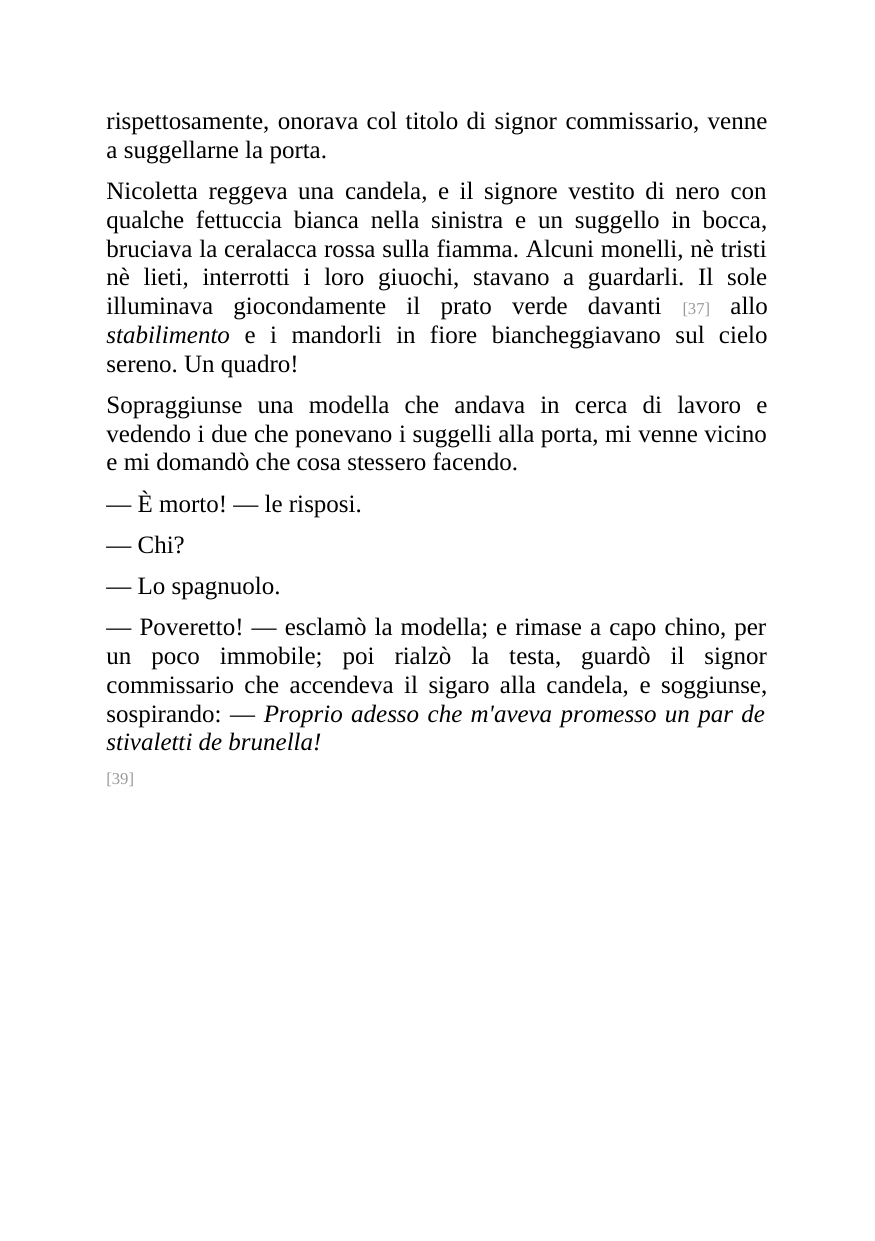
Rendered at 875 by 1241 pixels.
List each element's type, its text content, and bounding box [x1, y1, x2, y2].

text — Lo spagnuolo. [106, 571, 768, 600]
text — È morto! — le risposi. [106, 489, 768, 517]
text Sopraggiunse una modella che andava in cerca di lavoro e vedendo i due che ponevano i suggelli alla porta, mi venne vicino e mi domandò che cosa stessero facendo. [106, 390, 768, 476]
text — Poveretto! — esclamò la modella; e rimase a capo chino, per un poco immobile; poi rialzò la testa, guardò il signor commissario che accendeva il sigaro alla candela, e soggiunse, sospirando: — Proprio adesso che m'aveva promesso un par de stivaletti de brunella! [106, 612, 768, 756]
text rispettosamente, onorava col titolo di signor commissario, venne a suggellarne la porta. [106, 106, 768, 164]
text — Chi? [106, 530, 768, 559]
text Nicoletta reggeva una candela, e il signore vestito di nero con qualche fettuccia bianca nella sinistra e un suggello in bocca, bruciava la ceralacca rossa sulla fiamma. Alcuni monelli, nè tristi nè lieti, interrotti i loro giuochi, stavano a guardarli. Il sole illuminava giocondamente il prato verde davanti [37] allo stabilimento e i mandorli in fiore biancheggiavano sul cielo sereno. Un quadro! [106, 176, 768, 377]
text [39] [134, 769, 768, 788]
